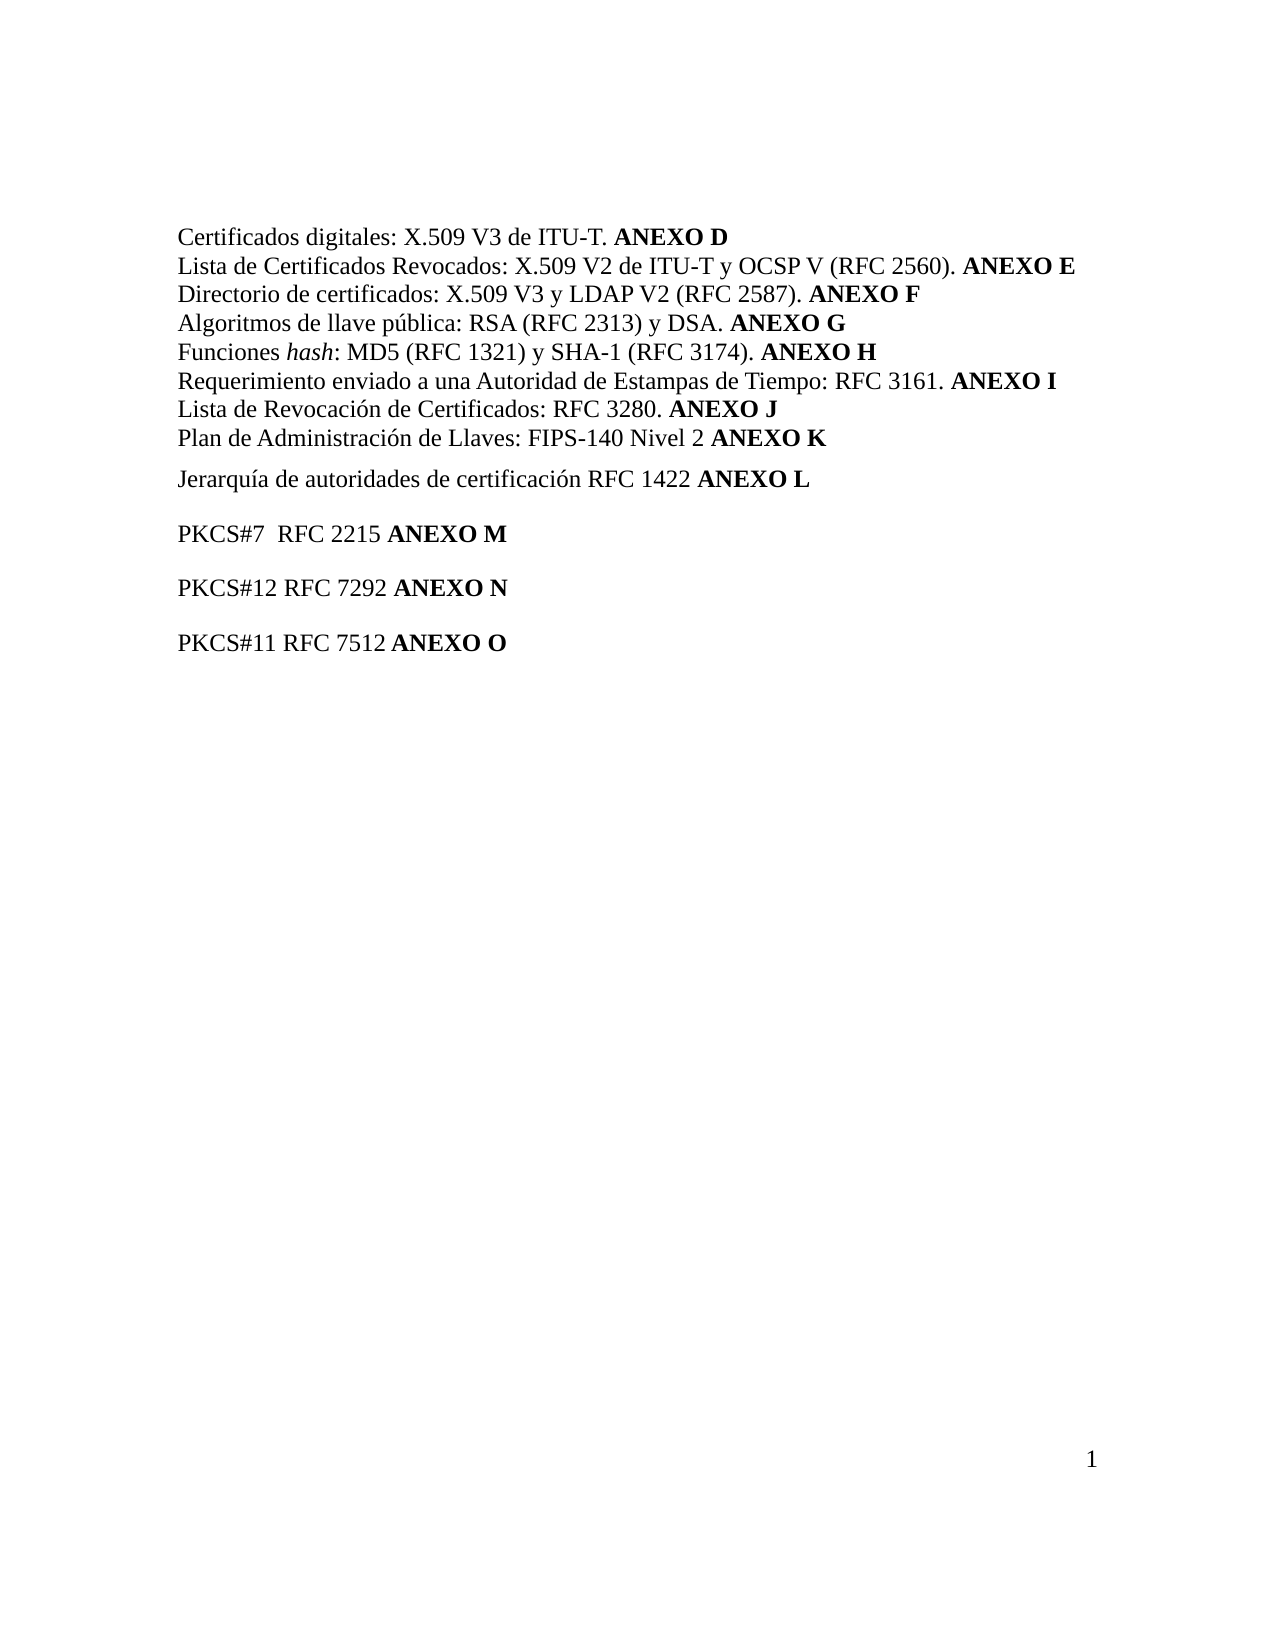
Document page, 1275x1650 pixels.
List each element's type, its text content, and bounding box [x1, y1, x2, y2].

text PKCS#12 RFC 7292 ANEXO N [177, 573, 1098, 602]
text Plan de Administración de Llaves: FIPS-140 Nivel 2 ANEXO K [177, 423, 1098, 452]
text Certificados digitales: X.509 V3 de ITU-T. ANEXO D [177, 222, 1098, 251]
text PKCS#7 RFC 2215 ANEXO M [177, 519, 1098, 547]
text Requerimiento enviado a una Autoridad de Estampas de Tiempo: RFC 3161. ANEXO I [177, 366, 1098, 394]
text Directorio de certificados: X.509 V3 y LDAP V2 (RFC 2587). ANEXO F [177, 279, 1098, 308]
text Lista de Revocación de Certificados: RFC 3280. ANEXO J [177, 394, 1098, 423]
text PKCS#11 RFC 7512 ANEXO O [177, 628, 1098, 657]
text Algoritmos de llave pública: RSA (RFC 2313) y DSA. ANEXO G [177, 308, 1098, 337]
text Lista de Certificados Revocados: X.509 V2 de ITU-T y OCSP V (RFC 2560). ANEXO E [177, 251, 1098, 279]
text Funciones hash: MD5 (RFC 1321) y SHA-1 (RFC 3174). ANEXO H [177, 337, 1098, 366]
text Jerarquía de autoridades de certificación RFC 1422 ANEXO L [177, 464, 1098, 492]
